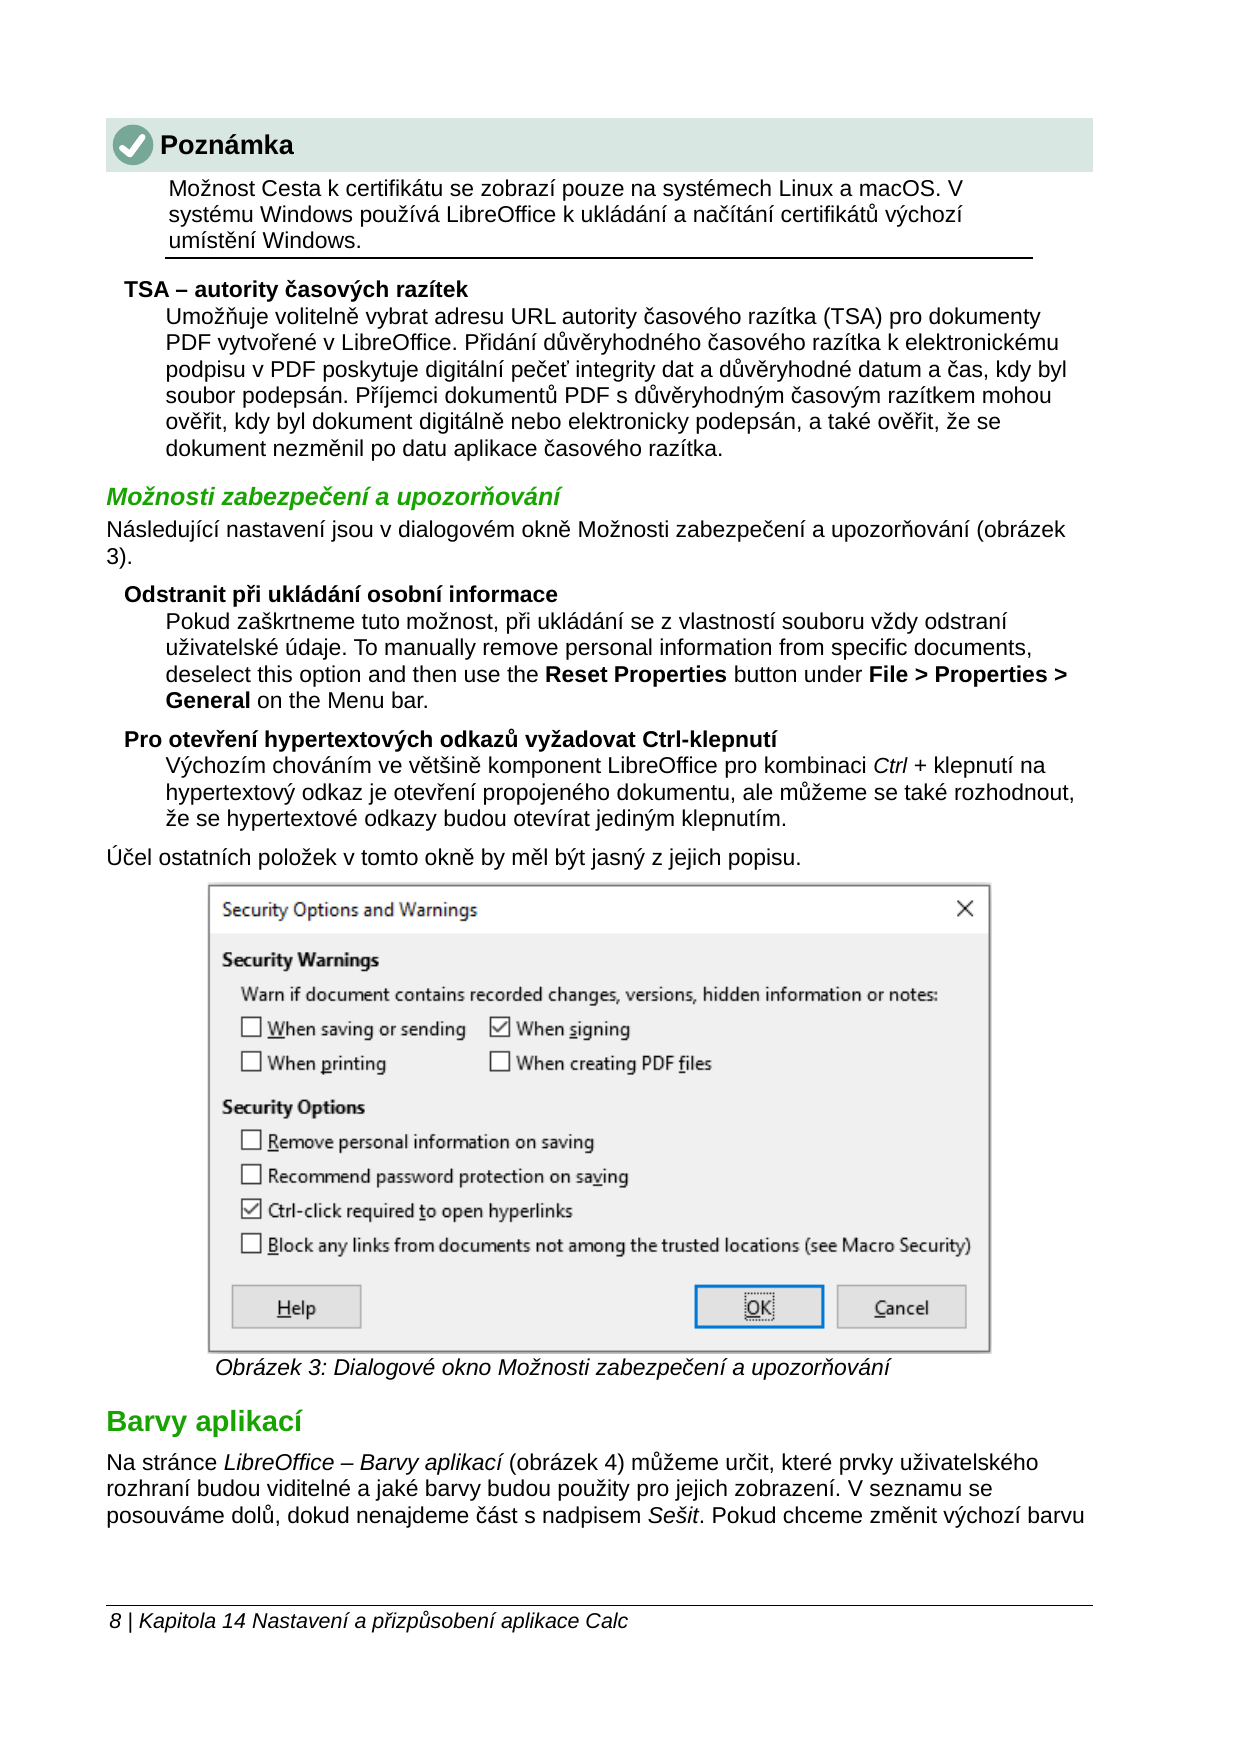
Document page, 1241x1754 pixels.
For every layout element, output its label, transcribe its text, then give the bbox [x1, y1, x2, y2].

text TSA – autority časových razítek [124, 276, 1093, 303]
text Výchozím chováním ve většině komponent LibreOffice pro kombinaci Ctrl + klepnutí na hypertextový odkaz je otevření propojeného dokumentu, ale můžeme se také rozhodnout, že se hypertextové odkazy budou otevírat jediným klepnutím. [165, 752, 1093, 831]
text Obrázek 3: Dialogové okno Možnosti zabezpečení a upozorňování [215, 1354, 984, 1380]
text Na stránce LibreOffice – Barvy aplikací (obrázek 4) můžeme určit, které prvky uživatelského rozhraní budou viditelné a jaké barvy budou použity pro jejich zobrazení. V seznamu se posouváme dolů, dokud nenajdeme část s nadpisem Sešit. Pokud chceme změnit výchozí barvu [106, 1449, 1093, 1528]
picture [207, 882, 992, 1354]
subtitle Poznámka [106, 118, 1093, 172]
text Možnost Cesta k certifikátu se zobrazí pouze na systémech Linux a macOS. V systému Windows používá LibreOffice k ukládání a načítání certifikátů výchozí umístění Windows. [165, 172, 1033, 257]
subtitle Možnosti zabezpečení a upozorňování [106, 482, 1093, 510]
text Pokud zaškrtneme tuto možnost, při ukládání se z vlastností souboru vždy odstraní uživatelské údaje. To manually remove personal information from specific documents, deselect this option and then use the Reset Properties button under File > Properties > General on the Menu bar. [165, 608, 1093, 713]
text Účel ostatních položek v tomto okně by měl být jasný z jejich popisu. [106, 844, 1093, 870]
text Pro otevření hypertextových odkazů vyžadovat Ctrl-klepnutí [124, 726, 1093, 752]
subtitle Barvy aplikací [106, 1403, 1093, 1437]
text Umožňuje volitelně vybrat adresu URL autority časového razítka (TSA) pro dokumenty PDF vytvořené v LibreOffice. Přidání důvěryhodného časového razítka k elektronickému podpisu v PDF poskytuje digitální pečeť integrity dat a důvěryhodné datum a čas, kdy byl soubor podepsán. Příjemci dokumentů PDF s důvěryhodným časovým razítkem mohou ověřit, kdy byl dokument digitálně nebo elektronicky podepsán, a také ověřit, že se dokument nezměnil po datu aplikace časového razítka. [165, 303, 1093, 461]
text Odstranit při ukládání osobní informace [124, 581, 1093, 608]
text Následující nastavení jsou v dialogovém okně Možnosti zabezpečení a upozorňování (obrázek 3). [106, 516, 1093, 569]
